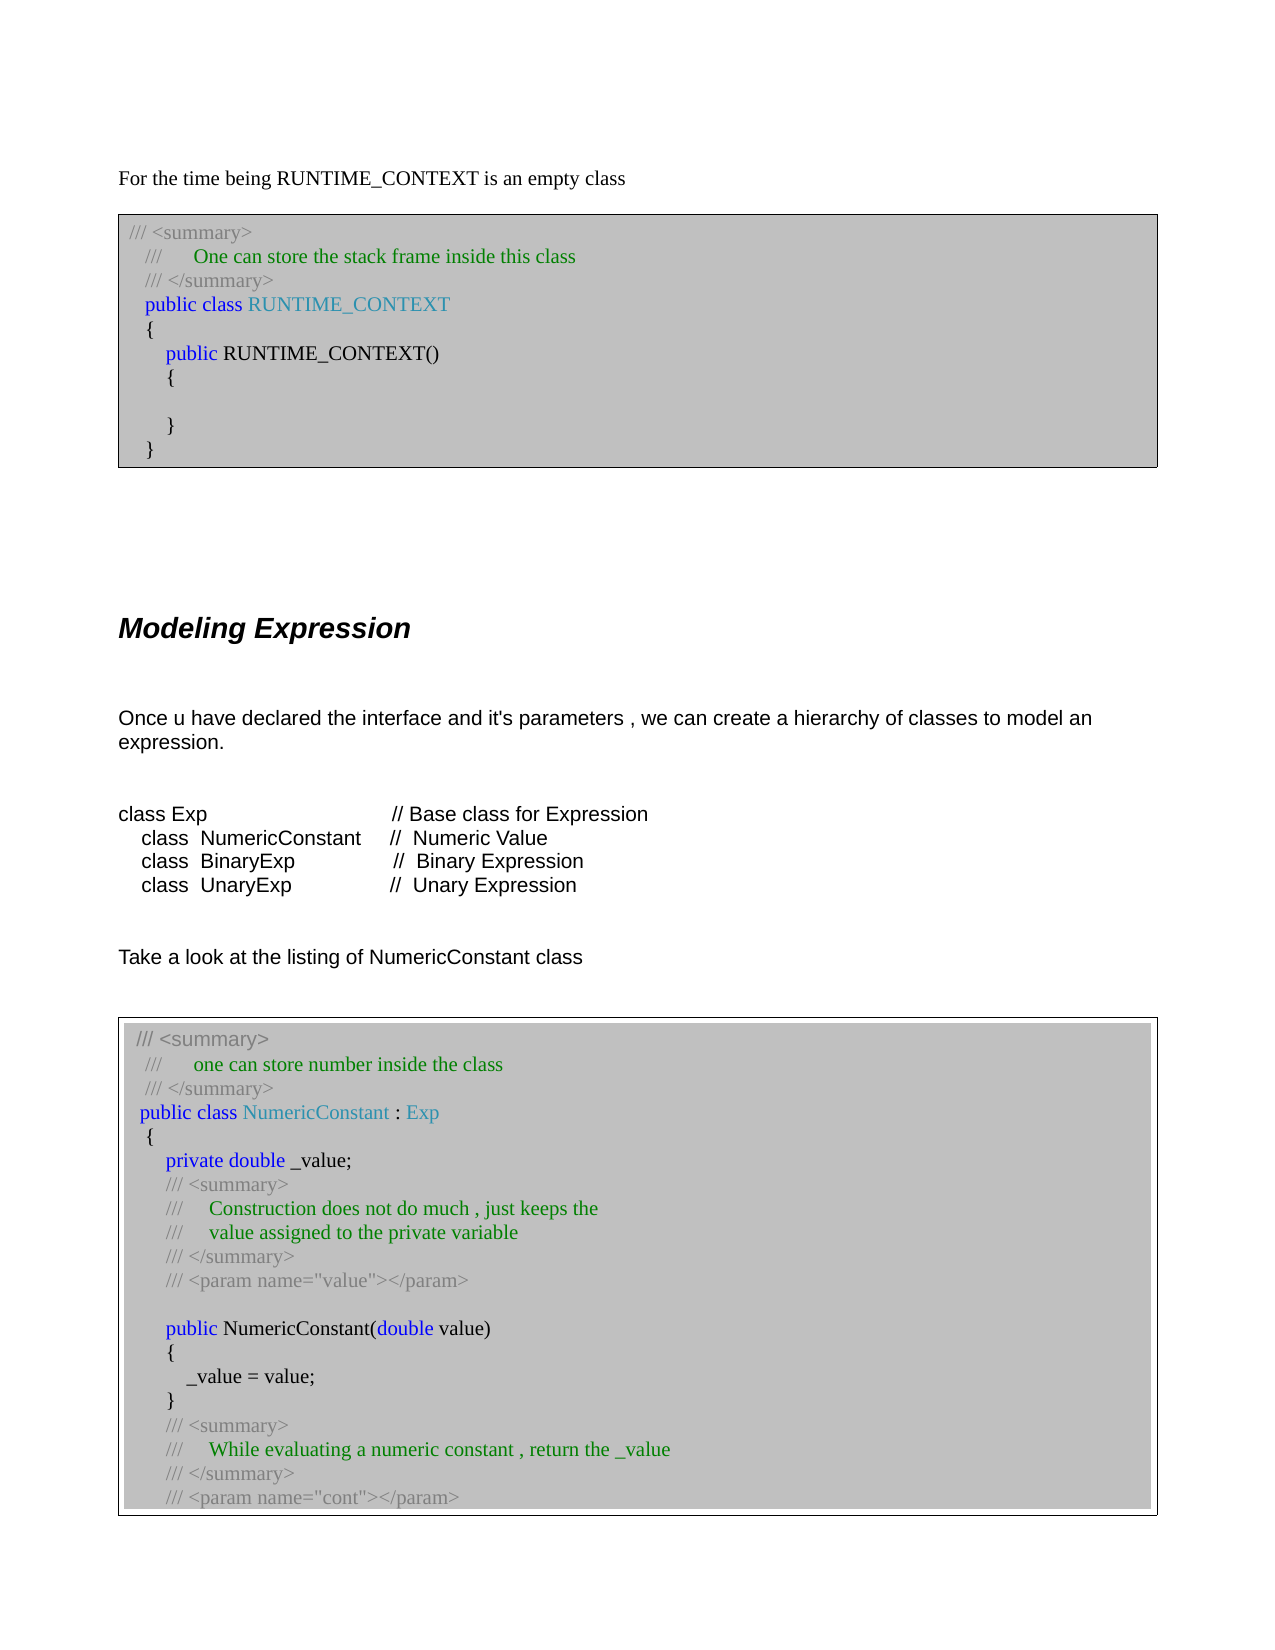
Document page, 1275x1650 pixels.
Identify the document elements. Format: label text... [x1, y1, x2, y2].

text class Exp // Base class for Expression [118, 801, 1157, 825]
table_header /// <summary> /// one can store number inside the class /// </summary> public class NumericConstant : Exp { private double _value; /// <summary> /// Construction does not do much , just keeps the /// value assigned to the private variable /// </summary> /// <param name="value"></param> public NumericConstant(double value) { _value = value; } /// <summary> /// While evaluating a numeric constant , return the _value /// </summary> /// <param name="cont"></param> [119, 1018, 1157, 1514]
text class NumericConstant // Numeric Value [118, 825, 1157, 849]
text class BinaryExp // Binary Expression [118, 849, 1157, 873]
table_header /// <summary> /// One can store the stack frame inside this class /// </summary> public class RUNTIME_CONTEXT { public RUNTIME_CONTEXT() { } } [119, 215, 1157, 467]
subtitle Modeling Expression [118, 612, 1157, 645]
text Once u have declared the interface and it's parameters , we can create a hierarchy of classes to model an expression. [118, 706, 1157, 753]
text For the time being RUNTIME_CONTEXT is an empty class [118, 166, 1157, 190]
text Take a look at the listing of NumericConstant class [118, 945, 1157, 969]
text class UnaryExp // Unary Expression [118, 873, 1157, 897]
